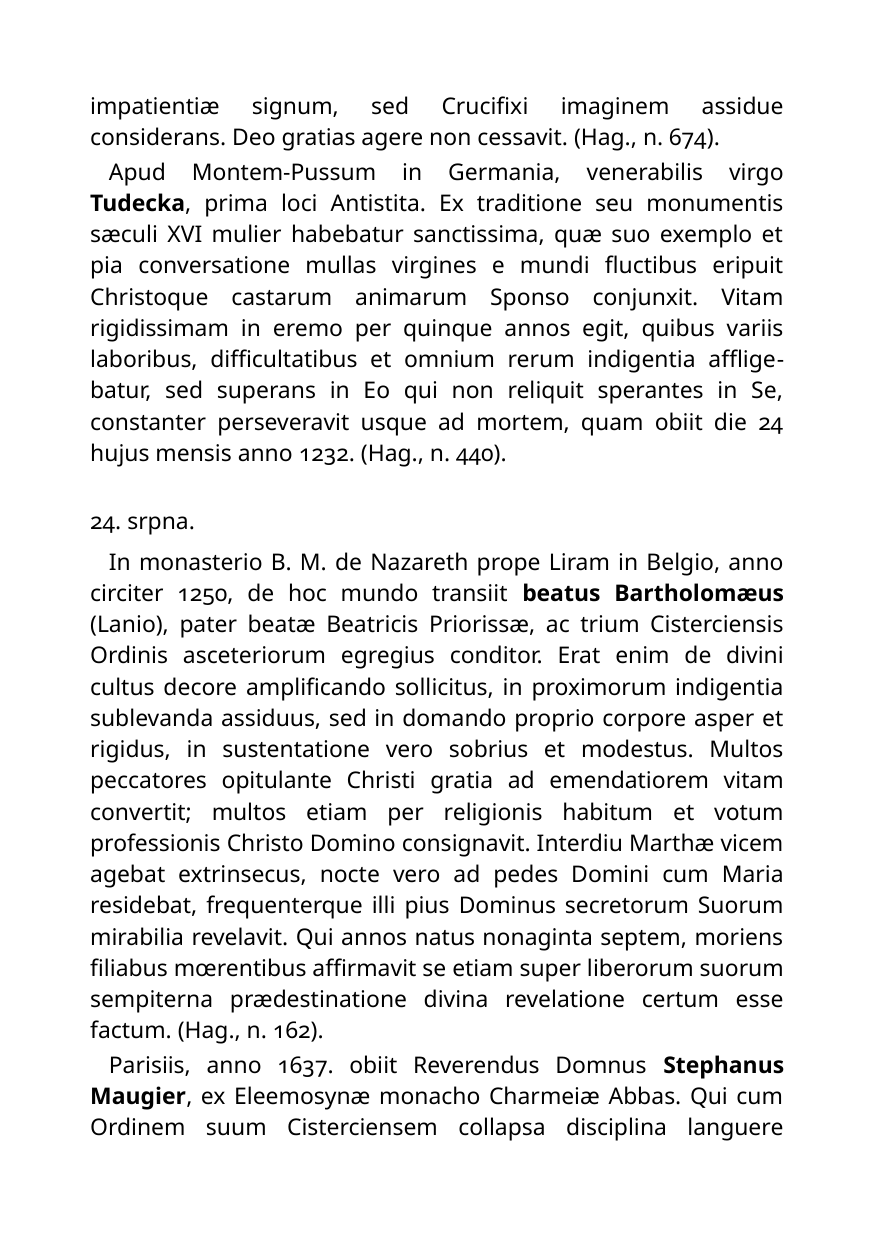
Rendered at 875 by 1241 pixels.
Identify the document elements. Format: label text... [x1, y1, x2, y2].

text Apud Montem-Pussum in Germania, venerabilis virgo Tudecka, prima loci Antistita. Ex traditione seu monumentis sæculi XVI mulier habebatur sanctissima, quæ suo exemplo et pia conversatione mullas virgines e mundi fluctibus eripuit Christoque castarum animarum Sponso conjunxit. Vitam rigidissimam in eremo per quinque annos egit, quibus variis laboribus, difficultatibus et omnium rerum indigentia afflige­batur, sed superans in Eo qui non reliquit sperantes in Se, constanter perseveravit usque ad mortem, quam obiit die 24 hujus mensis anno 1232. (Hag., n. 440). [90, 156, 784, 468]
text Parisiis, anno 1637. obiit Reverendus Domnus Stephanus Maugier, ex Eleemosynæ monacho Charmeiæ Abbas. Qui cum Ordinem suum Cisterciensem collapsa disciplina languere [90, 1048, 784, 1142]
text 24. srpna. [90, 505, 784, 537]
text impatientiæ signum, sed Crucifixi imaginem assidue considerans. Deo gratias agere non cessavit. (Hag., n. 674). [90, 90, 784, 152]
text In monasterio B. M. de Nazareth prope Liram in Belgio, anno circiter 1250, de hoc mundo transiit beatus Bartholomæus (Lanio), pater beatæ Beatricis Priorissæ, ac trium Cisterciensis Ordinis asceteriorum egregius conditor. Erat enim de divini cultus decore amplificando sollicitus, in proximorum indigentia sublevanda assiduus, sed in domando proprio corpore asper et rigidus, in sustentatione vero sobrius et modestus. Multos peccatores opitulante Christi gratia ad emendatiorem vitam convertit; multos etiam per religionis habitum et votum professionis Christo Domino consignavit. Interdiu Marthæ vicem agebat extrinsecus, nocte vero ad pedes Domini cum Maria residebat, frequenterque illi pius Dominus secretorum Suorum mirabilia revelavit. Qui annos natus nonaginta septem, moriens filiabus mœrentibus affirmavit se etiam super liberorum suorum sempiterna prædestinatione divina revelatione certum esse factum. (Hag., n. 162). [90, 546, 784, 1046]
